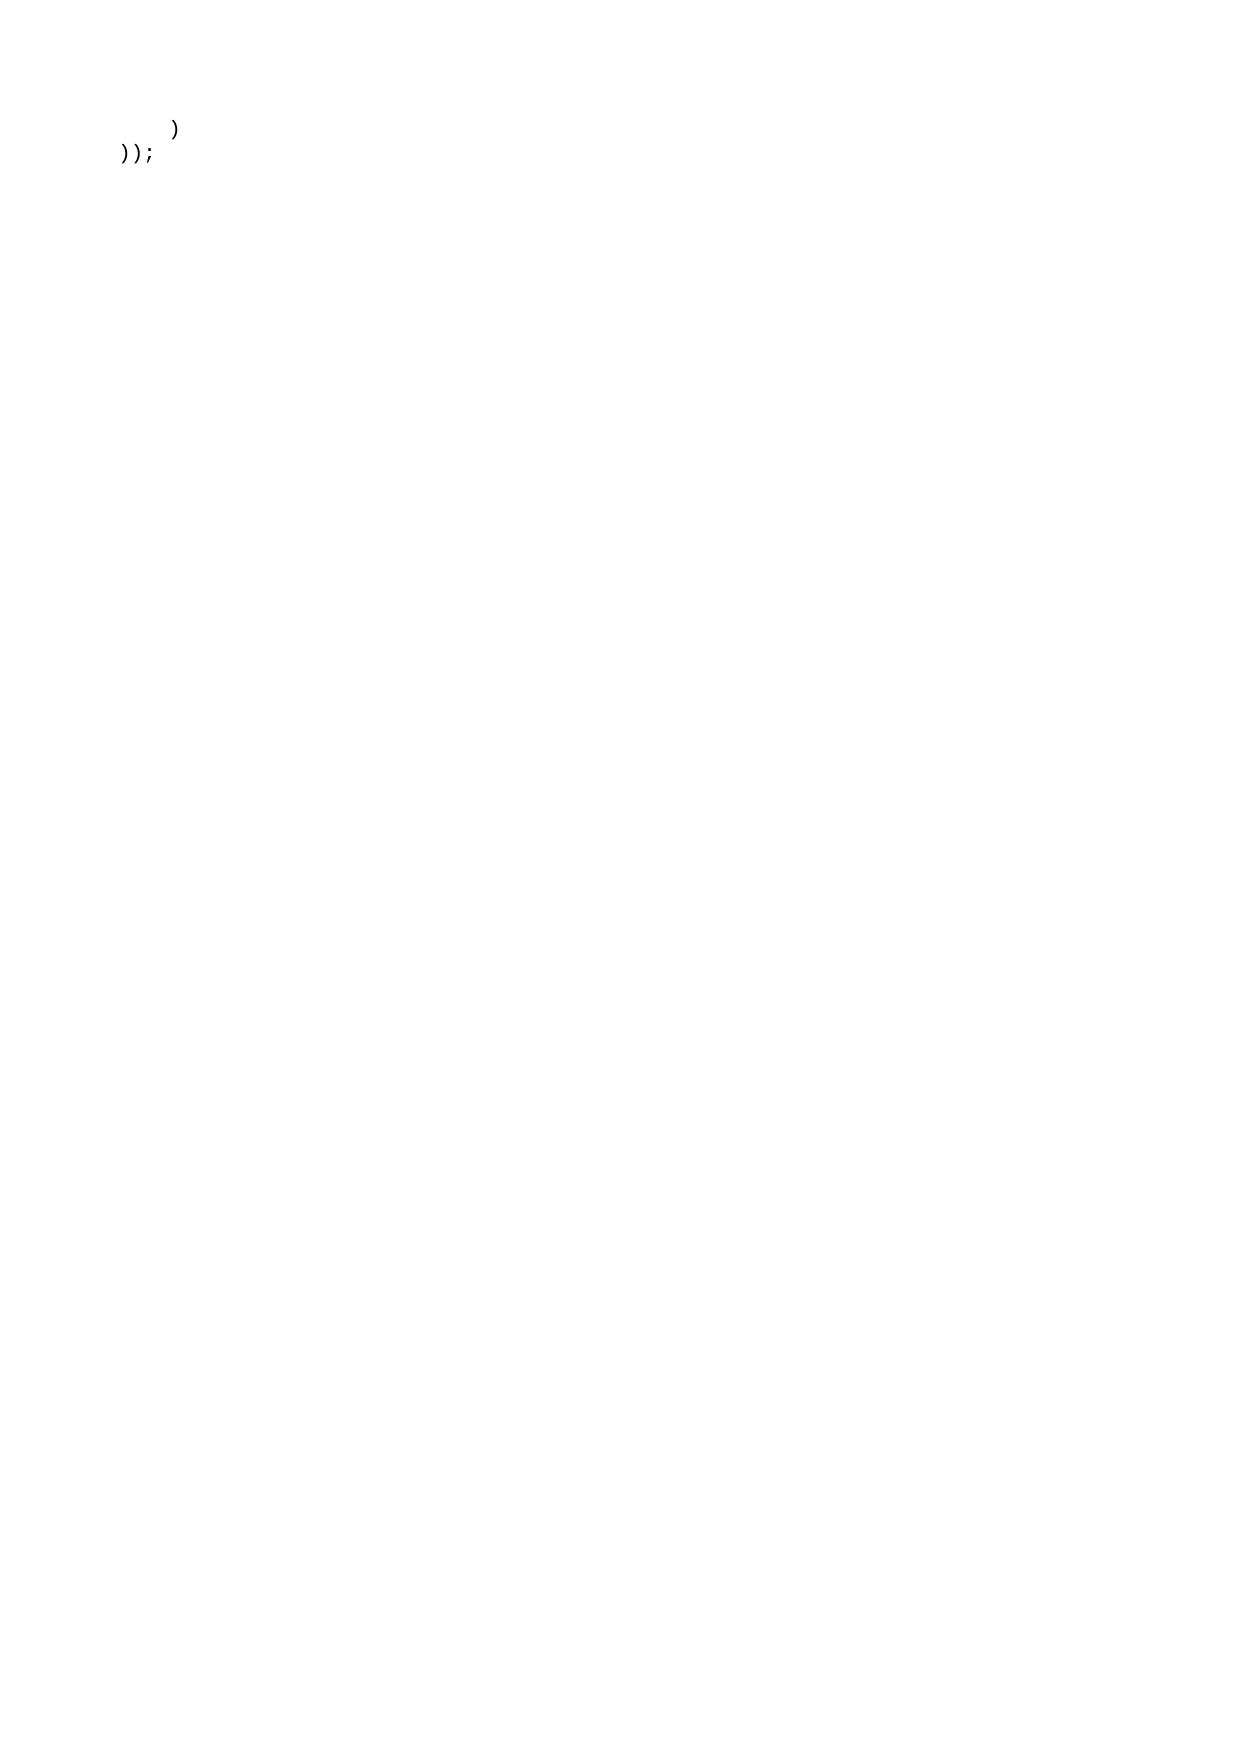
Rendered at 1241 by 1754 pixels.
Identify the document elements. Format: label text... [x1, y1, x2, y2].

text )); [118, 142, 1122, 165]
text ) [118, 118, 1122, 142]
